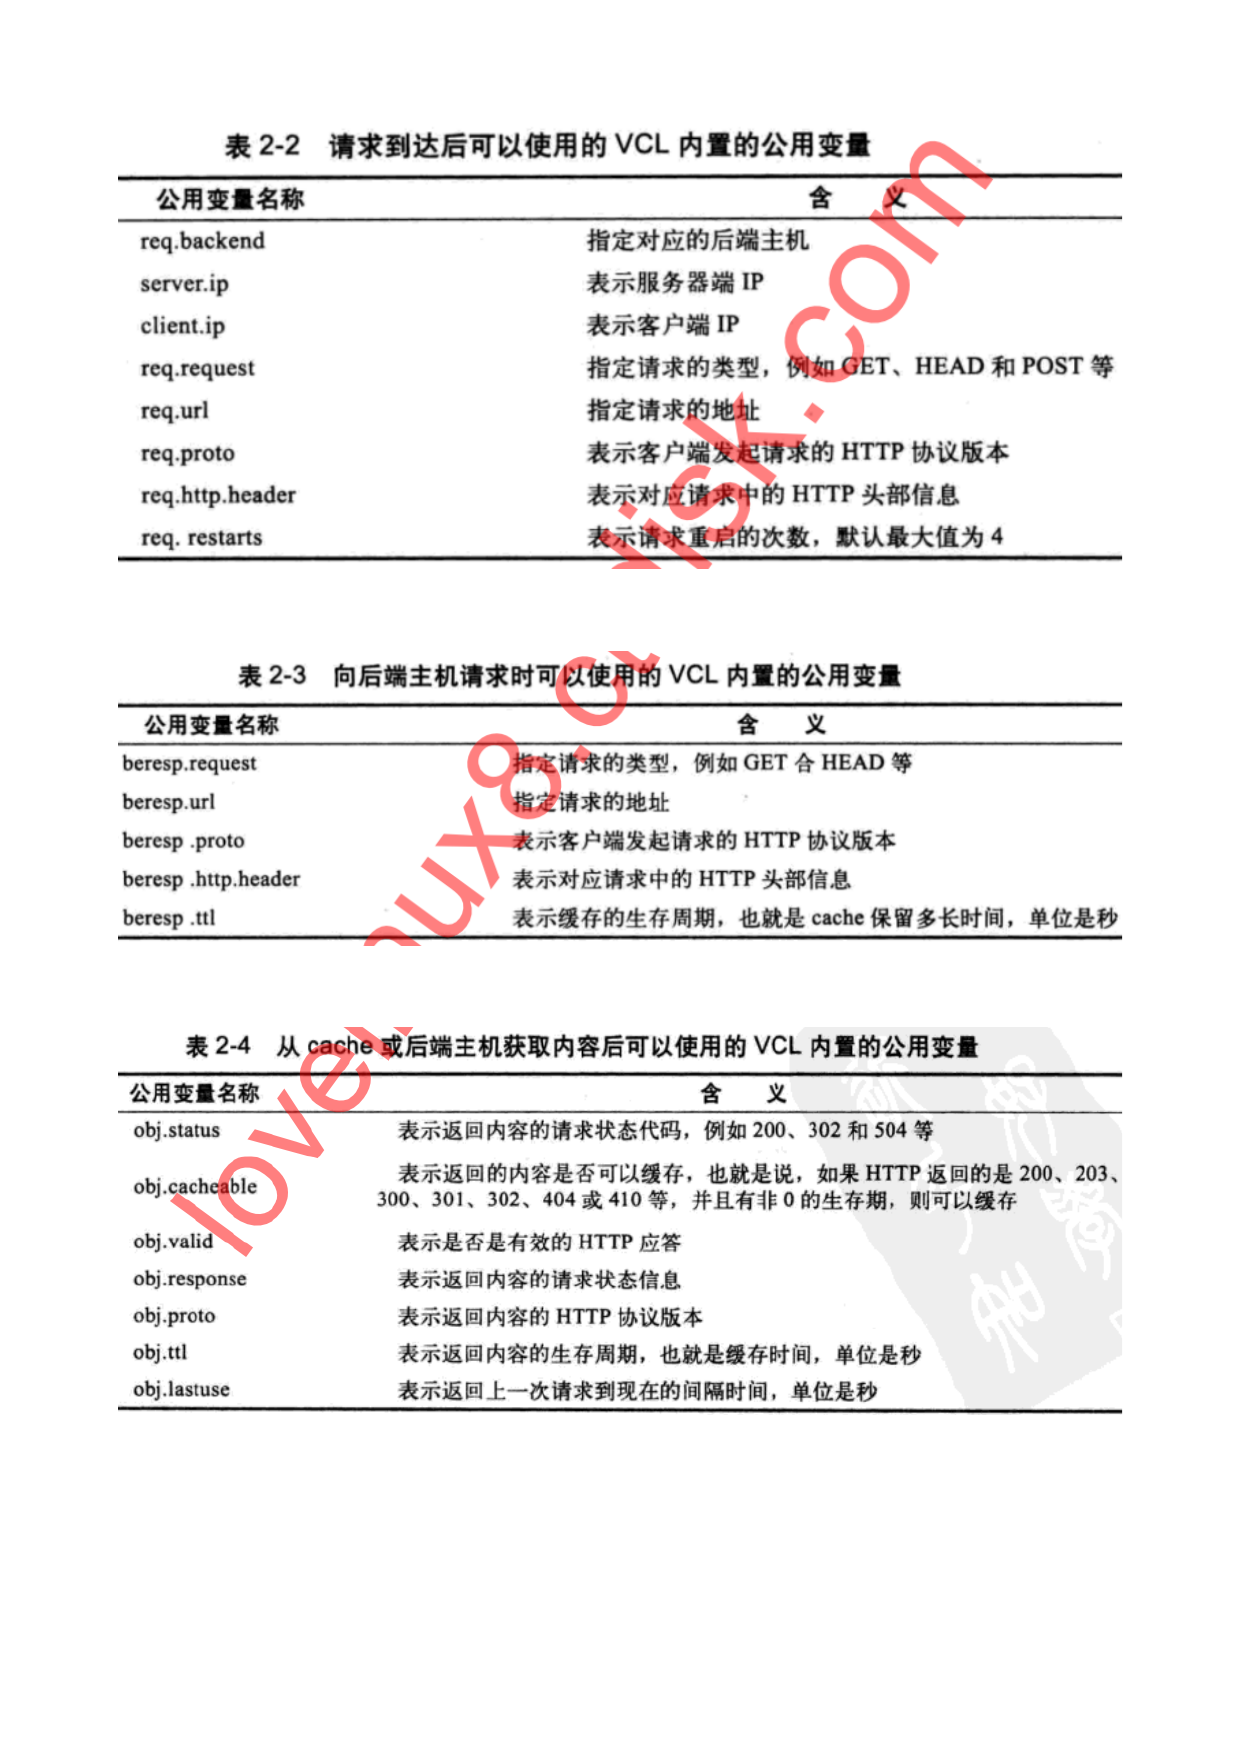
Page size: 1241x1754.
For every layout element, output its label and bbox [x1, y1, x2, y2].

picture [118, 1027, 1123, 1415]
picture [118, 651, 1123, 946]
picture [118, 118, 1123, 569]
